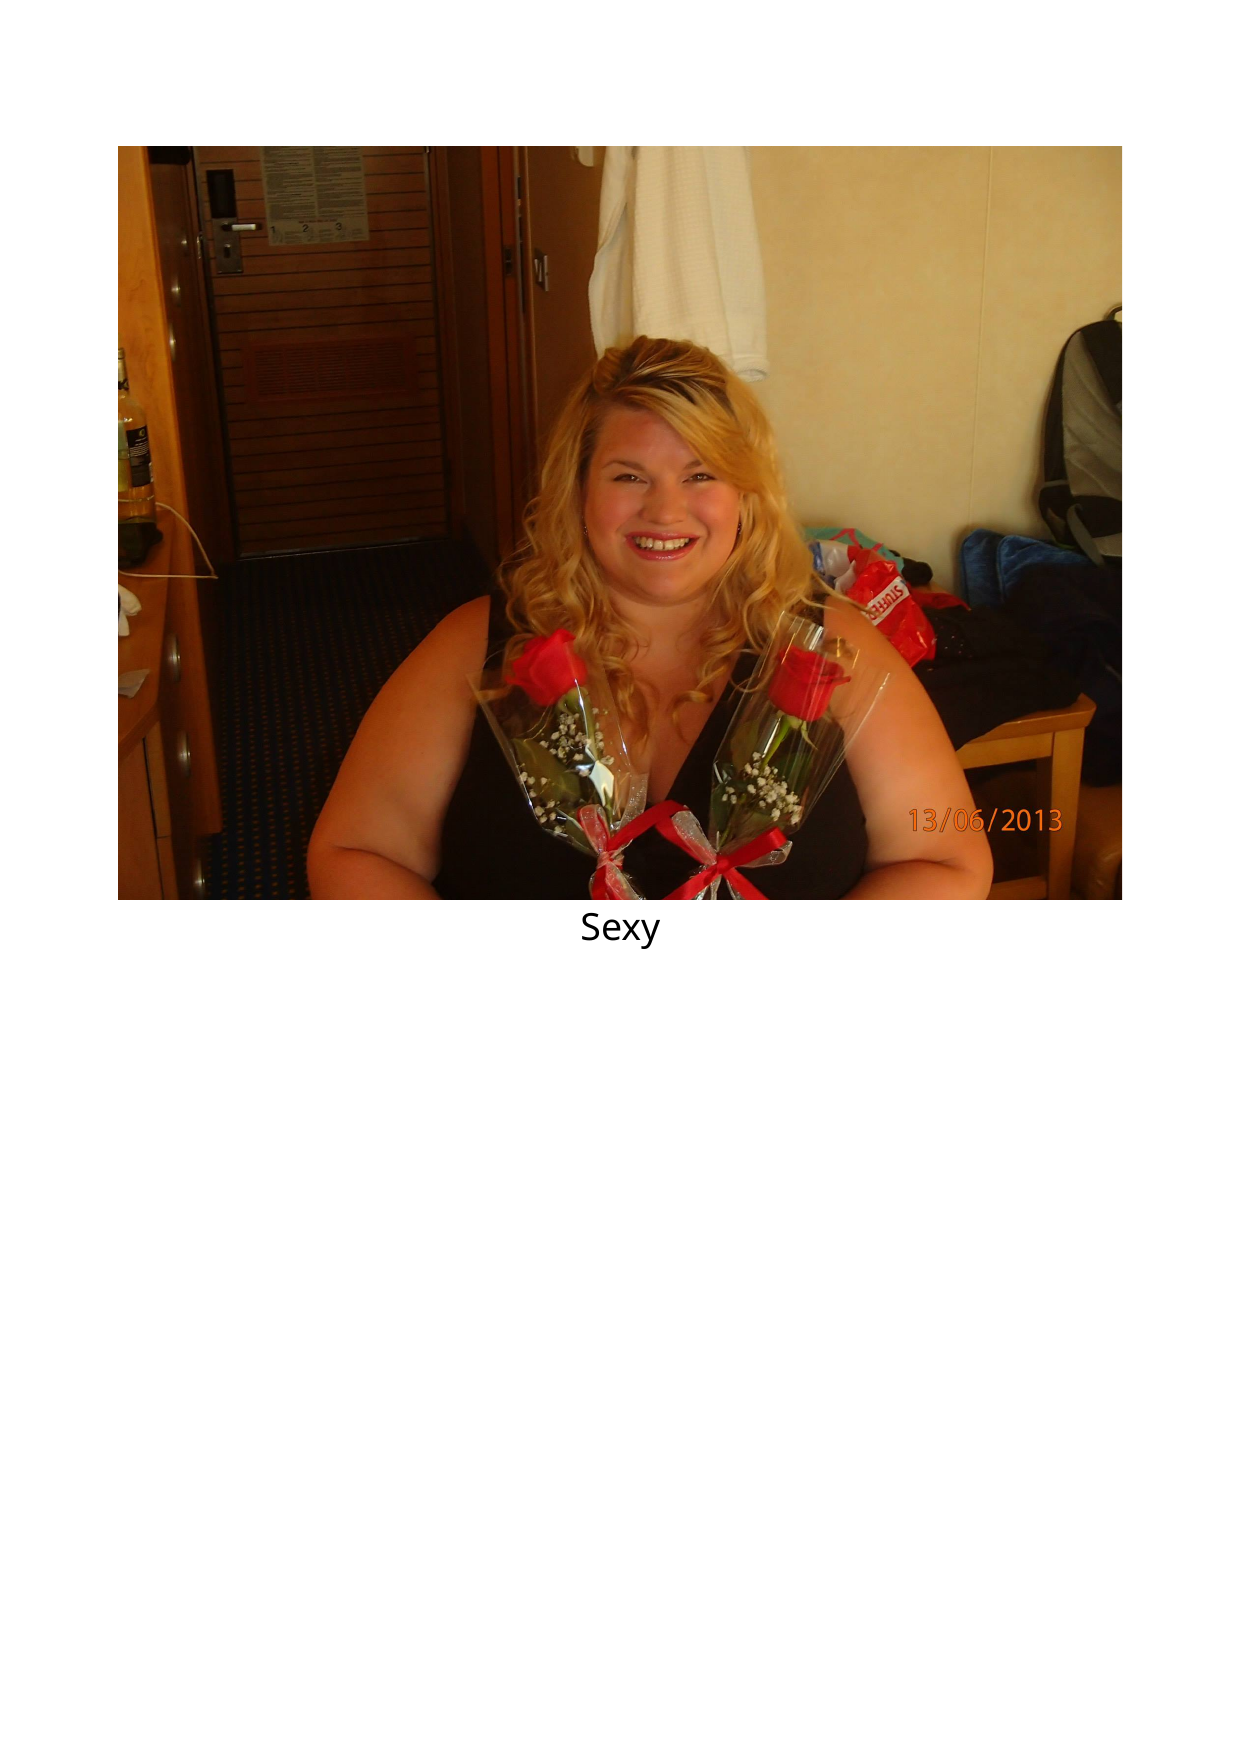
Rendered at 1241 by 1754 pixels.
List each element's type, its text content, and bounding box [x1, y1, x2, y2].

picture [118, 146, 1123, 900]
text Sexy [118, 900, 1122, 951]
